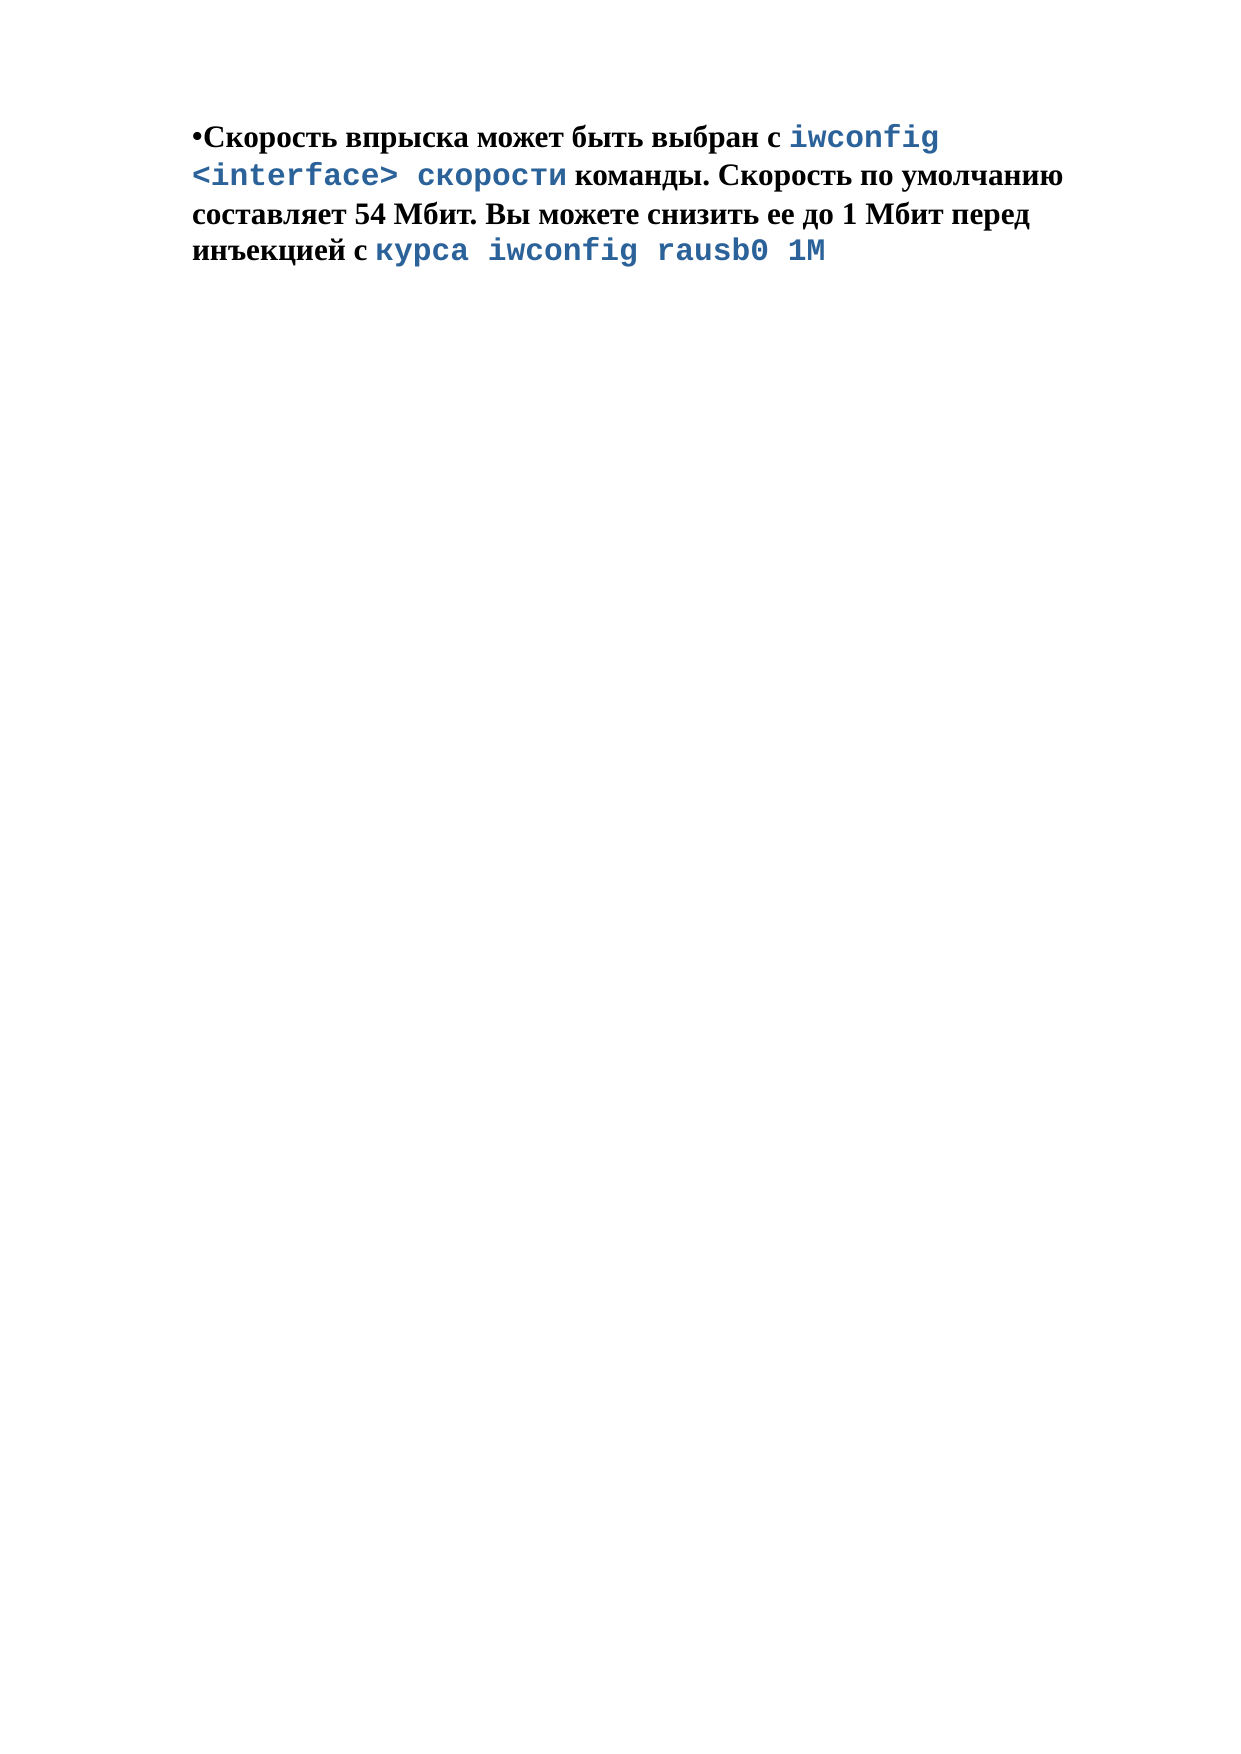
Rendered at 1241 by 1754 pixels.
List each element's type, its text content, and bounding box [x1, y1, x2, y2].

subtitle Скорость впрыска может быть выбран с iwconfig <interface> скорости команды. Скорость по умолчанию составляет 54 Мбит. Вы можете снизить ее до 1 Мбит перед инъекцией с курса iwconfig rausb0 1М [118, 118, 1122, 270]
